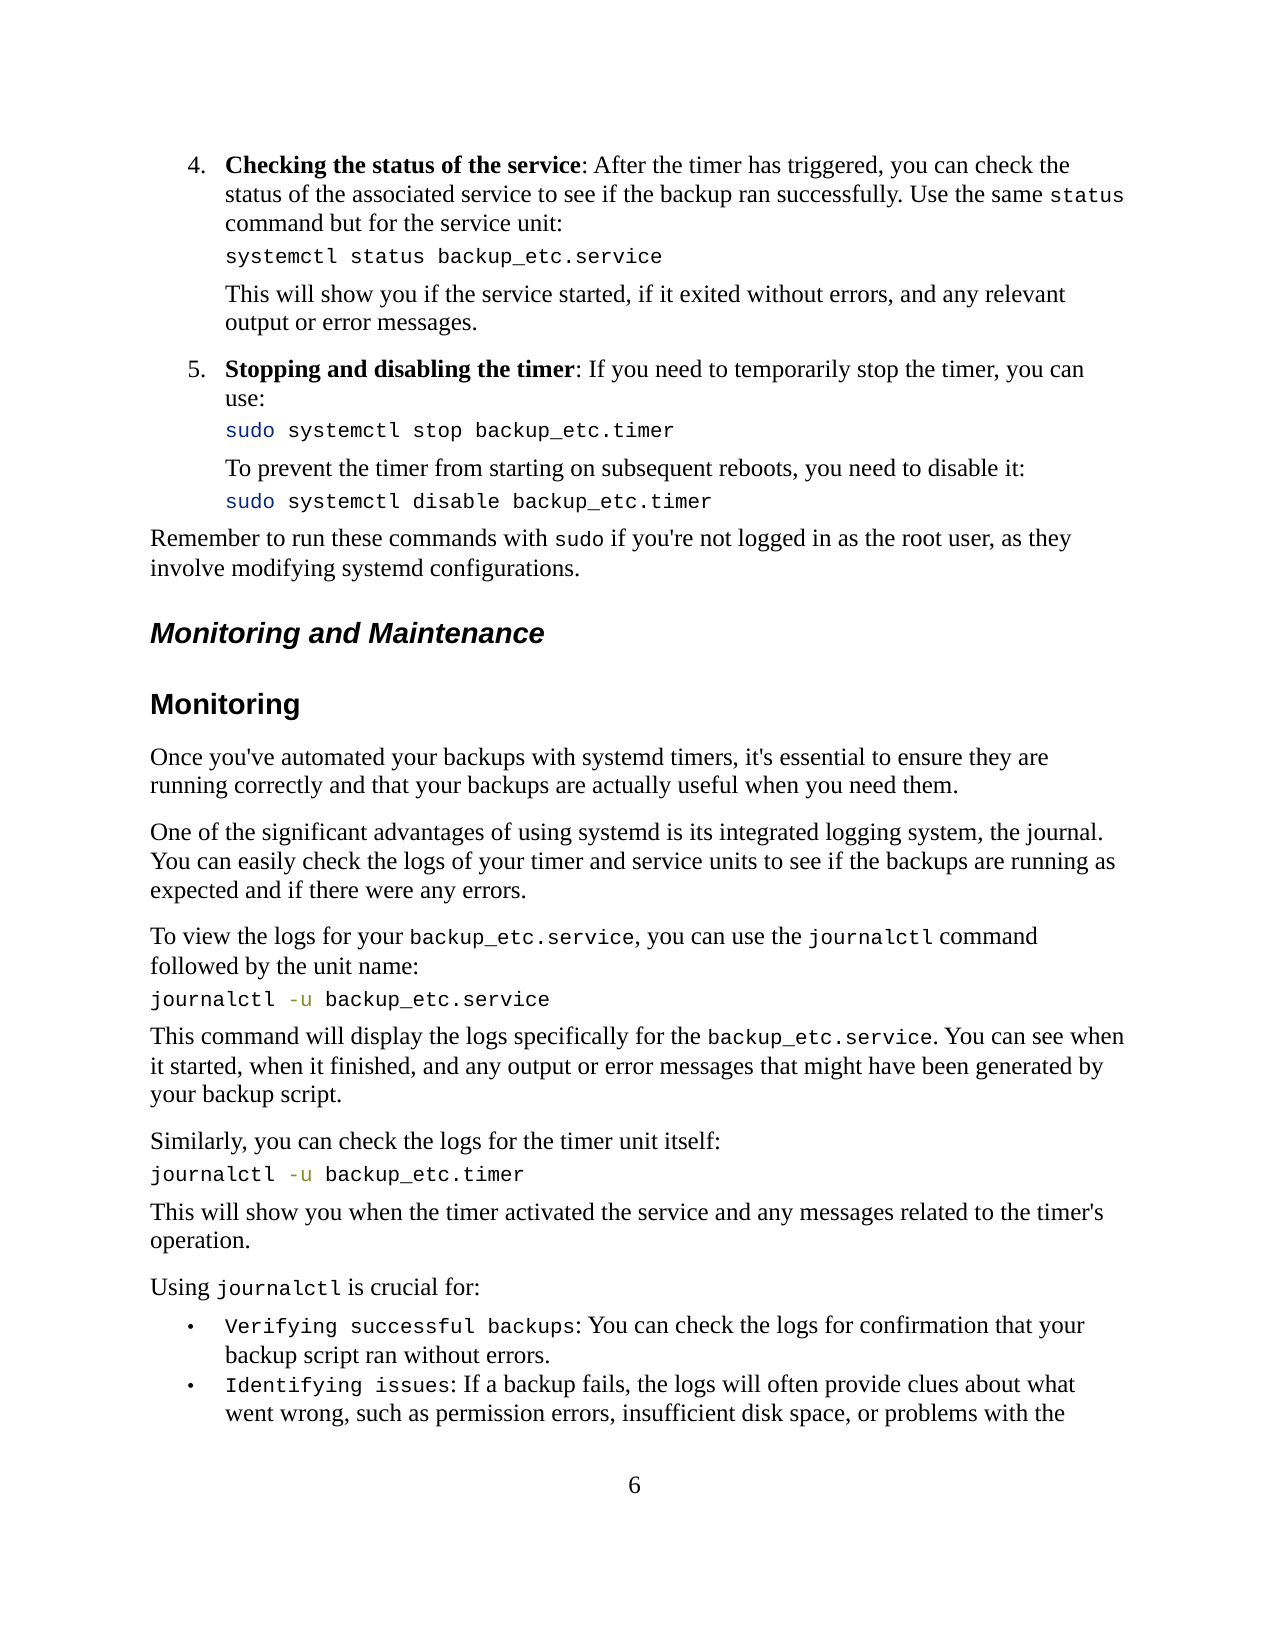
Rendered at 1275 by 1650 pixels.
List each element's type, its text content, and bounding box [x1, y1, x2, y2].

text This command will display the logs specifically for the backup_etc.service. You can see when it started, when it finished, and any output or error messages that might have been generated by your backup script. [150, 1021, 1125, 1108]
text journalctl -u backup_etc.service [150, 989, 1125, 1012]
text One of the significant advantages of using systemd is its integrated logging system, the journal. You can easily check the logs of your timer and service units to see if the backups are running as expected and if there were any errors. [150, 817, 1125, 903]
list This will show you if the service started, if it exited without errors, and any relevant output or error messages. [187, 279, 1125, 336]
list Checking the status of the service: After the timer has triggered, you can check the status of the associated service to see if the backup ran successfully. Use the same status command but for the service unit: [187, 150, 1125, 237]
list Identifying issues: If a backup fails, the logs will often provide clues about what went wrong, such as permission errors, insufficient disk space, or problems with the [187, 1369, 1125, 1427]
list Verifying successful backups: You can check the logs for confirmation that your backup script ran without errors. [187, 1311, 1125, 1369]
text Remember to run these commands with sudo if you're not logged in as the root user, as they involve modifying systemd configurations. [150, 523, 1125, 582]
subtitle Monitoring [150, 687, 1125, 720]
list systemctl status backup_etc.service [187, 246, 1125, 270]
list Stopping and disabling the timer: If you need to temporarily stop the timer, you can use: [187, 354, 1125, 412]
text journalctl -u backup_etc.timer [150, 1164, 1125, 1188]
text Using journalctl is crucial for: [150, 1272, 1125, 1302]
text Once you've automated your backups with systemd timers, it's essential to ensure they are running correctly and that your backups are actually useful when you need them. [150, 742, 1125, 799]
text To view the logs for your backup_etc.service, you can use the journalctl command followed by the unit name: [150, 921, 1125, 980]
text This will show you when the timer activated the service and any messages related to the timer's operation. [150, 1197, 1125, 1254]
list sudo systemctl disable backup_etc.timer [187, 491, 1125, 514]
subtitle Monitoring and Maintenance [150, 616, 1125, 649]
list To prevent the timer from starting on subsequent reboots, you need to disable it: [187, 453, 1125, 482]
list sudo systemctl stop backup_etc.timer [187, 421, 1125, 444]
text Similarly, you can check the logs for the timer unit itself: [150, 1126, 1125, 1155]
